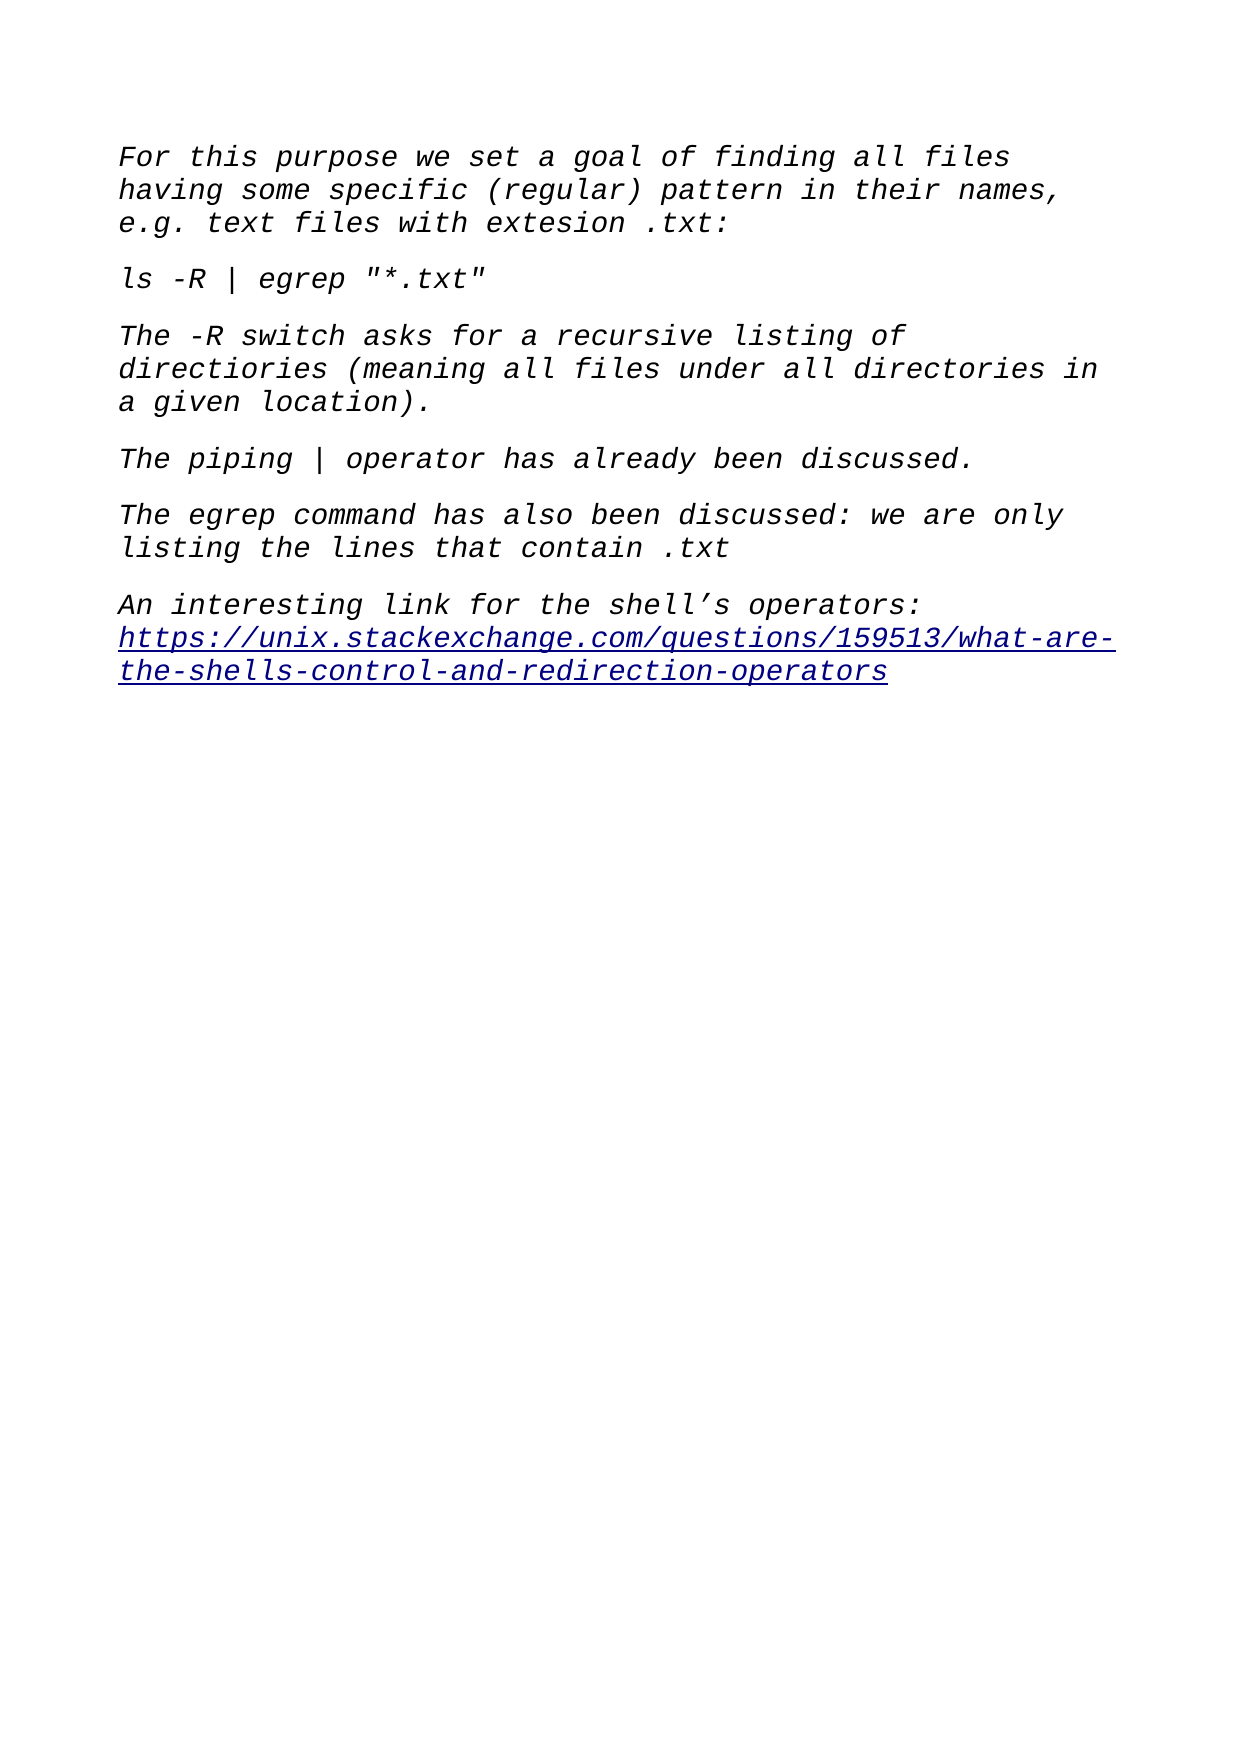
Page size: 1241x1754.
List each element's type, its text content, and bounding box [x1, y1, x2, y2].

text The -R switch asks for a recursive listing of directiories (meaning all files under all directories in a given location). [118, 321, 1122, 420]
text https://unix.stackexchange.com/questions/159513/what-are-the-shells-control-and-redirection-operators [118, 623, 1122, 689]
text An interesting link for the shell’s operators: [118, 590, 1122, 623]
text The piping | operator has already been discussed. [118, 444, 1122, 477]
text ls -R | egrep "*.txt" [118, 264, 1122, 297]
text For this purpose we set a goal of finding all files having some specific (regular) pattern in their names, e.g. text files with extesion .txt: [118, 142, 1122, 241]
text The egrep command has also been discussed: we are only listing the lines that contain .txt [118, 501, 1122, 567]
